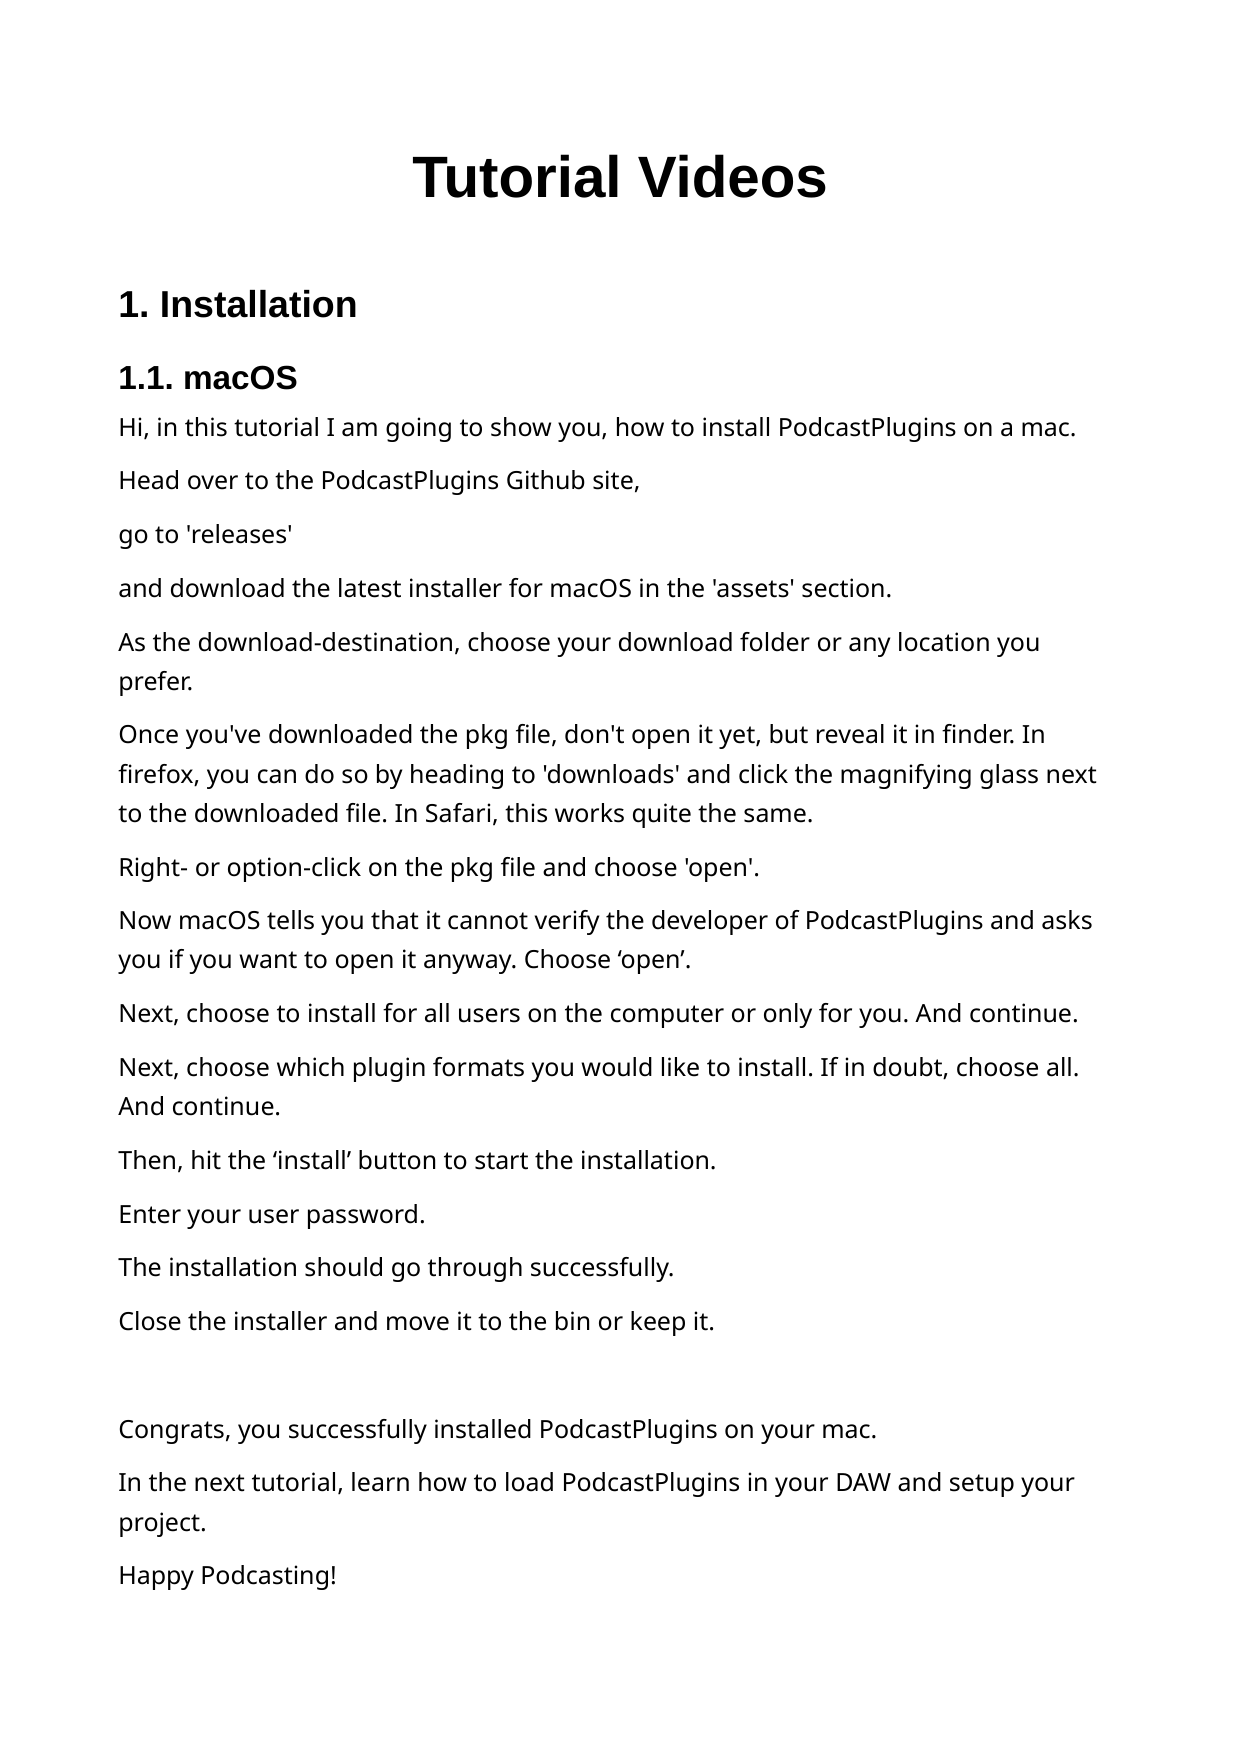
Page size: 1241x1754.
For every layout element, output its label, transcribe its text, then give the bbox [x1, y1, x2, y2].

text Enter your user password. [118, 1196, 1122, 1230]
text Close the installer and move it to the bin or keep it. [118, 1304, 1122, 1338]
text Head over to the PodcastPlugins Github site, [118, 463, 1122, 497]
text As the download-destination, choose your download folder or any location you prefer. [118, 624, 1122, 697]
text Congrats, you successfully installed PodcastPlugins on your mac. [118, 1411, 1122, 1445]
text Next, choose to install for all users on the computer or only for you. And continue. [118, 996, 1122, 1030]
text Hi, in this tutorial I am going to show you, how to install PodcastPlugins on a mac. [118, 409, 1122, 443]
title Tutorial Videos [118, 143, 1122, 210]
text Next, choose which plugin formats you would like to install. If in doubt, choose all. And continue. [118, 1049, 1122, 1123]
text Once you've downloaded the pkg file, don't open it yet, but reveal it in finder. In firefox, you can do so by heading to 'downloads' and click the magnifying glass next to the downloaded file. In Safari, this works quite the same. [118, 717, 1122, 829]
text In the next tutorial, learn how to load PodcastPlugins in your DAW and setup your project. [118, 1465, 1122, 1538]
text Right- or option-click on the pkg file and choose 'open'. [118, 849, 1122, 883]
text go to 'releases' [118, 517, 1122, 551]
text and download the latest installer for macOS in the 'assets' section. [118, 570, 1122, 604]
subtitle 1.1. macOS [118, 358, 1122, 397]
text Now macOS tells you that it cannot verify the developer of PodcastPlugins and asks you if you want to open it anyway. Choose ‘open’. [118, 903, 1122, 976]
text The installation should go through successfully. [118, 1250, 1122, 1284]
subtitle 1. Installation [118, 282, 1122, 325]
text Happy Podcasting! [118, 1558, 1122, 1592]
text Then, hit the ‘install’ button to start the installation. [118, 1142, 1122, 1177]
